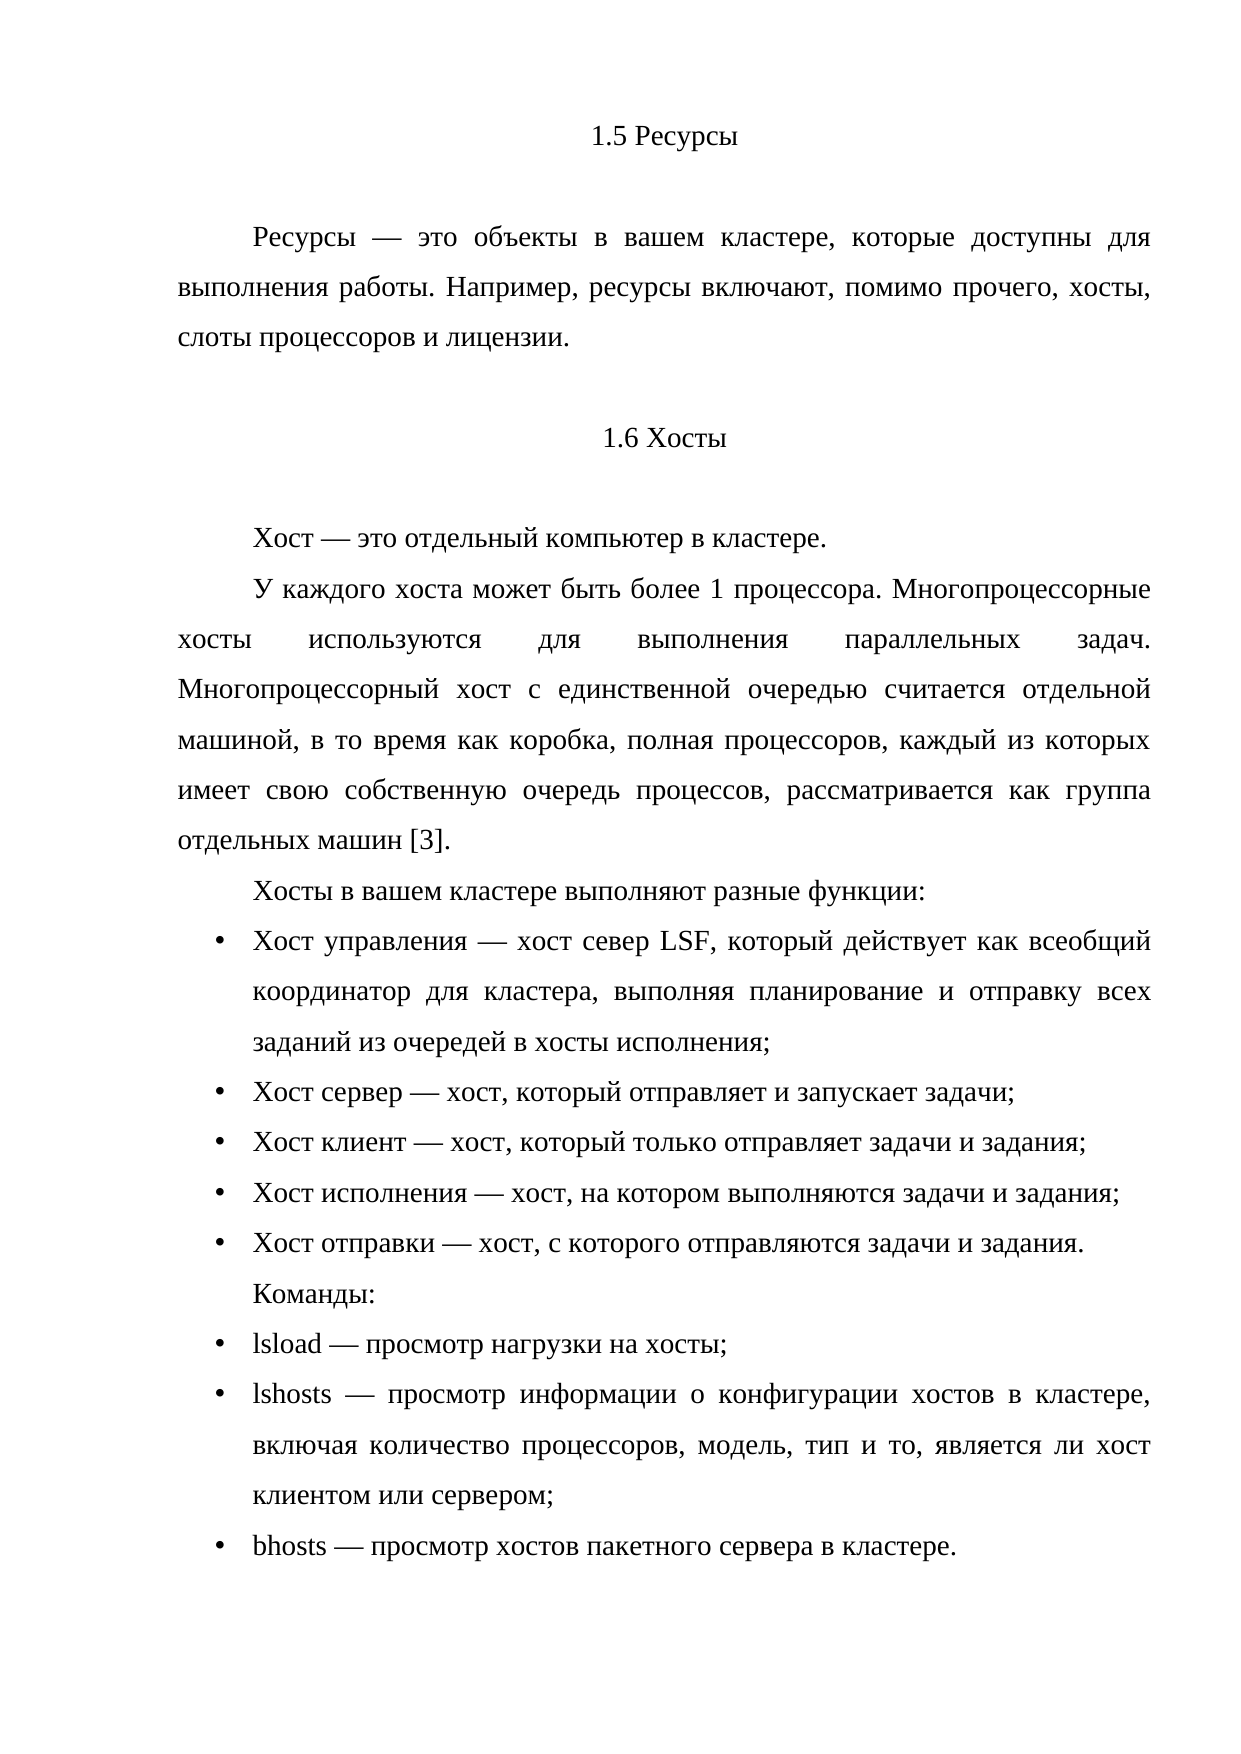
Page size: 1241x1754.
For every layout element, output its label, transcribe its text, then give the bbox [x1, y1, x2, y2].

subtitle 1.6 Хосты [177, 420, 1152, 453]
list Хост сервер — хост, который отправляет и запускает задачи; [215, 1074, 1152, 1108]
list Хост исполнения — хост, на котором выполняются задачи и задания; [215, 1175, 1152, 1209]
text Хосты в вашем кластере выполняют разные функции: [177, 873, 1152, 906]
list Хост отправки — хост, с которого отправляются задачи и задания. [215, 1225, 1152, 1259]
text Хост — это отдельный компьютер в кластере. [177, 521, 1152, 554]
list lshosts — просмотр информации о конфигурации хостов в кластере, включая количество процессоров, модель, тип и то, является ли хост клиентом или сервером; [215, 1377, 1152, 1511]
list Хост клиент — хост, который только отправляет задачи и задания; [215, 1124, 1152, 1158]
list Хост управления — хост север LSF, который действует как всеобщий координатор для кластера, выполняя планирование и отправку всех заданий из очередей в хосты исполнения; [215, 923, 1152, 1057]
text У каждого хоста может быть более 1 процессора. Многопроцессорные хосты используются для выполнения параллельных задач. Многопроцессорный хост с единственной очередью считается отдельной машиной, в то время как коробка, полная процессоров, каждый из которых имеет свою собственную очередь процессов, рассматривается как группа отдельных машин [3]. [177, 571, 1152, 856]
subtitle 1.5 Ресурсы [177, 118, 1152, 152]
text Ресурсы — это объекты в вашем кластере, которые доступны для выполнения работы. Например, ресурсы включают, помимо прочего, хосты, слоты процессоров и лицензии. [177, 219, 1152, 353]
text Команды: [177, 1276, 1152, 1309]
list bhosts — просмотр хостов пакетного сервера в кластере. [215, 1528, 1152, 1561]
list lsload — просмотр нагрузки на хосты; [215, 1326, 1152, 1360]
